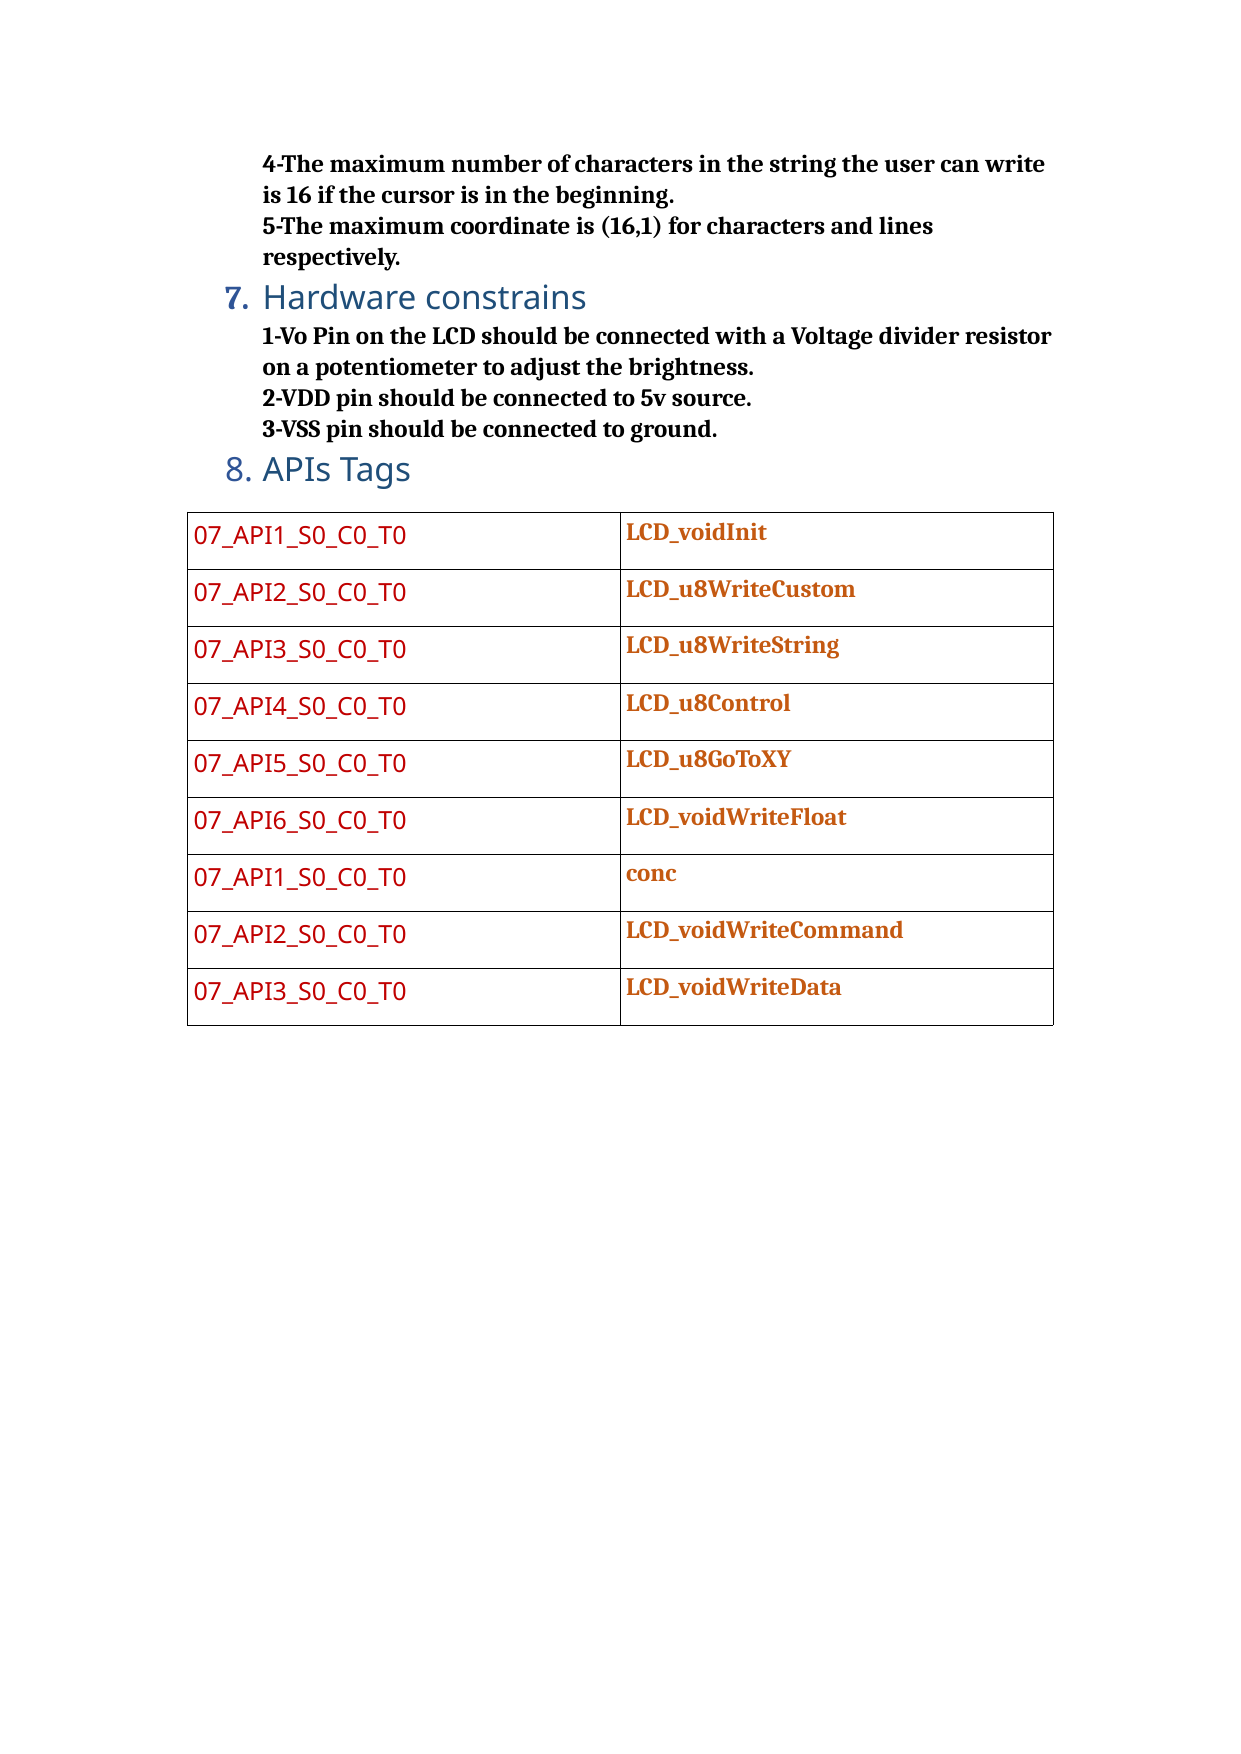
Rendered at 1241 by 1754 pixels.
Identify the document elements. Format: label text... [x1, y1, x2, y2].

table_cell 07_API3_S0_C0_T0 [188, 969, 620, 1024]
list 4-The maximum number of characters in the string the user can write is 16 if the cursor is in the beginning. 5-The maximum coordinate is (16,1) for characters and lines respectively. [225, 150, 1053, 272]
table_cell LCD_u8GoToXY [621, 741, 1053, 797]
list Hardware constrains 1-Vo Pin on the LCD should be connected with a Voltage divider resistor on a potentiometer to adjust the brightness. 2-VDD pin should be connected to 5v source. 3-VSS pin should be connected to ground. [225, 274, 1053, 444]
table_cell 07_API4_S0_C0_T0 [188, 684, 620, 739]
table_cell 07_API6_S0_C0_T0 [188, 798, 620, 853]
table_cell 07_API2_S0_C0_T0 [188, 912, 620, 967]
list APIs Tags [225, 446, 1053, 491]
table_cell LCD_voidWriteFloat [621, 798, 1053, 853]
table_cell LCD_voidWriteCommand [621, 912, 1053, 967]
table_cell LCD_voidWriteData [621, 969, 1053, 1024]
table_header 07_API1_S0_C0_T0 [188, 513, 620, 569]
table_cell 07_API2_S0_C0_T0 [188, 570, 620, 626]
table_cell 07_API3_S0_C0_T0 [188, 627, 620, 683]
table_cell conc [621, 855, 1053, 911]
table_cell LCD_u8WriteString [621, 627, 1053, 683]
table_cell LCD_u8Control [621, 684, 1053, 739]
table_header LCD_voidInit [621, 513, 1053, 569]
table_cell 07_API1_S0_C0_T0 [188, 855, 620, 911]
table_cell 07_API5_S0_C0_T0 [188, 741, 620, 797]
table_cell LCD_u8WriteCustom [621, 570, 1053, 626]
